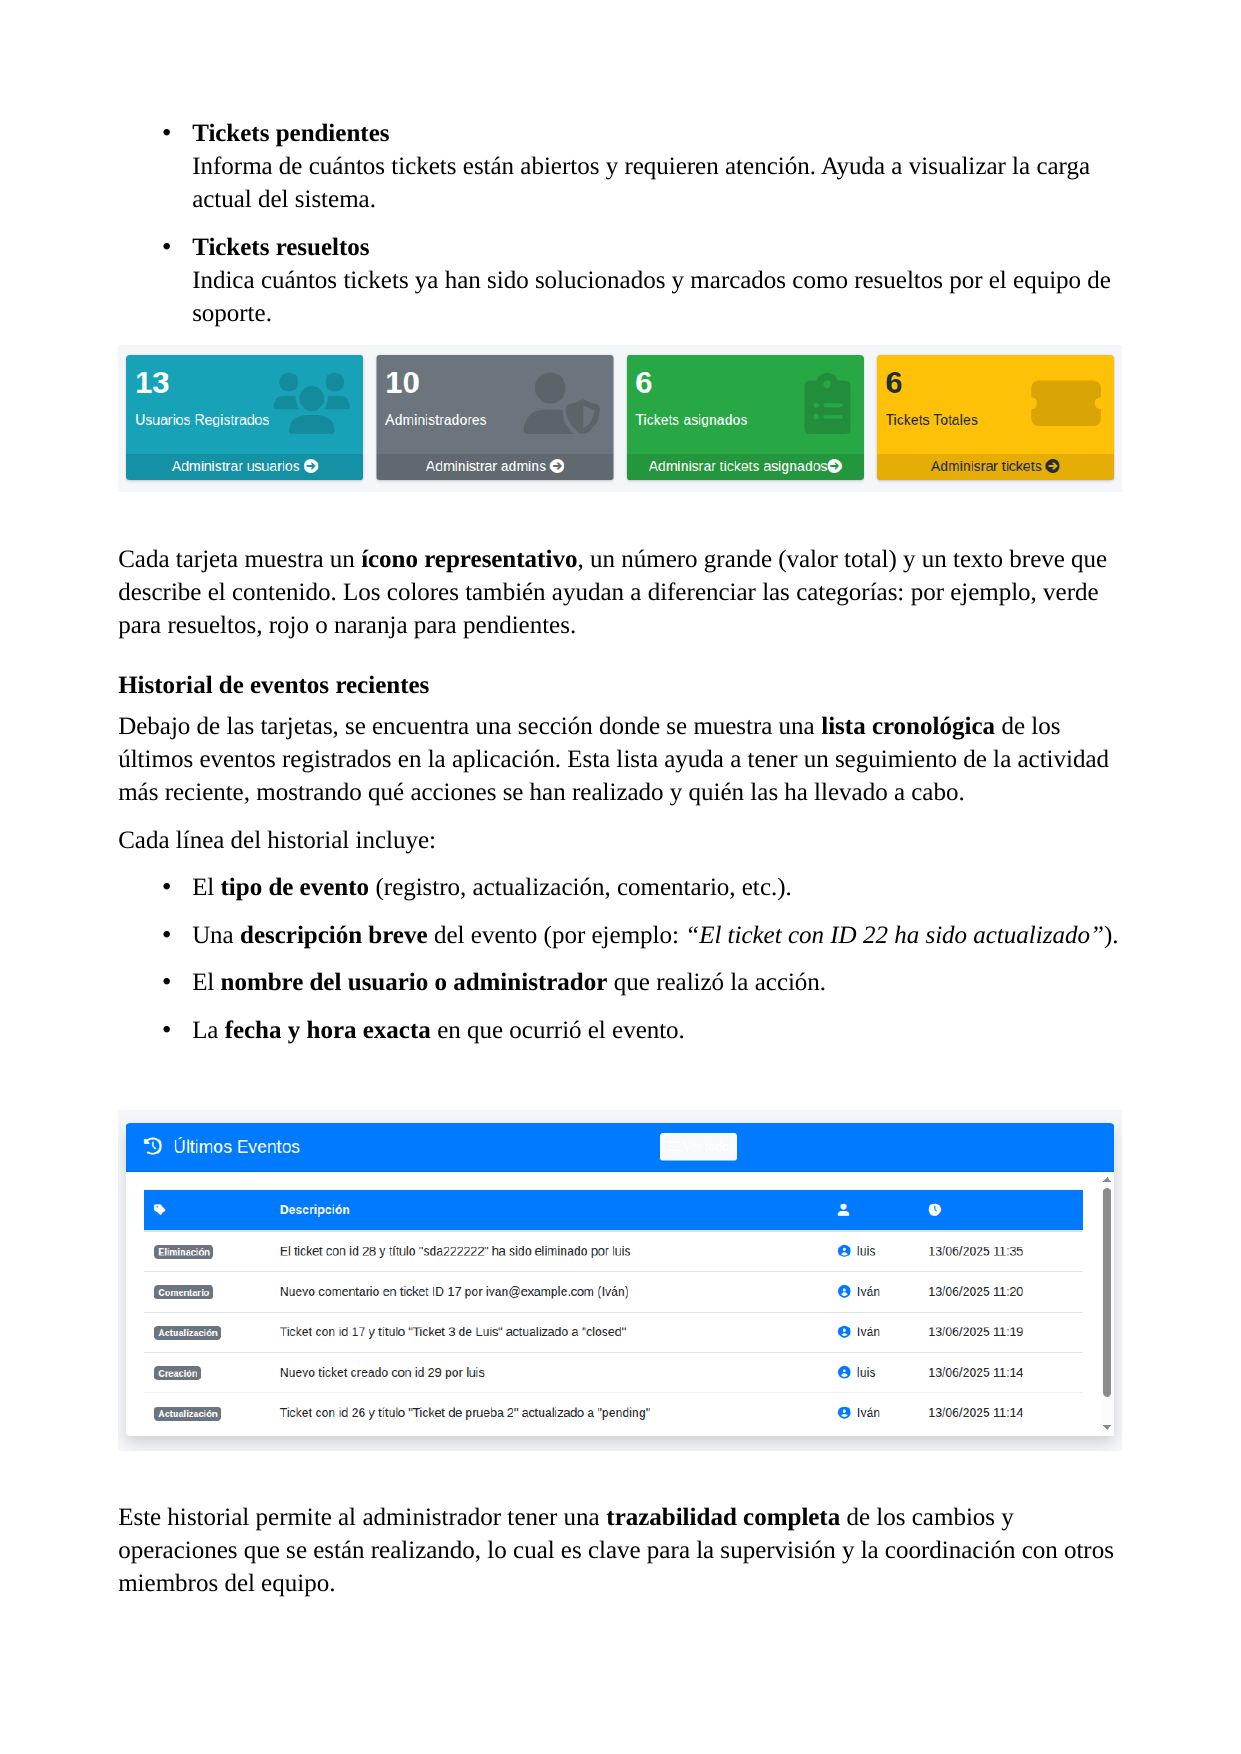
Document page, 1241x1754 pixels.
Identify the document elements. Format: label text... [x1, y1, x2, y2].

list La fecha y hora exacta en que ocurrió el evento. [162, 1015, 1122, 1044]
text Cada tarjeta muestra un ícono representativo, un número grande (valor total) y un texto breve que describe el contenido. Los colores también ayudan a diferenciar las categorías: por ejemplo, verde para resueltos, rojo o naranja para pendientes. [118, 544, 1122, 638]
subtitle Historial de eventos recientes [118, 670, 1122, 698]
list Tickets pendientes Informa de cuántos tickets están abiertos y requieren atención. Ayuda a visualizar la carga actual del sistema. [162, 118, 1122, 213]
list El nombre del usuario o administrador que realizó la acción. [162, 967, 1122, 996]
list Tickets resueltos Indica cuántos tickets ya han sido solucionados y marcados como resueltos por el equipo de soporte. [162, 232, 1122, 327]
picture [118, 1110, 1123, 1451]
list El tipo de evento (registro, actualización, comentario, etc.). [162, 872, 1122, 901]
text Cada línea del historial incluye: [118, 825, 1122, 853]
list Una descripción breve del evento (por ejemplo: “El ticket con ID 22 ha sido actualizado”). [162, 920, 1122, 949]
picture [118, 345, 1123, 492]
text Debajo de las tarjetas, se encuentra una sección donde se muestra una lista cronológica de los últimos eventos registrados en la aplicación. Esta lista ayuda a tener un seguimiento de la actividad más reciente, mostrando qué acciones se han realizado y quién las ha llevado a cabo. [118, 711, 1122, 806]
text Este historial permite al administrador tener una trazabilidad completa de los cambios y operaciones que se están realizando, lo cual es clave para la supervisión y la coordinación con otros miembros del equipo. [118, 1502, 1122, 1597]
